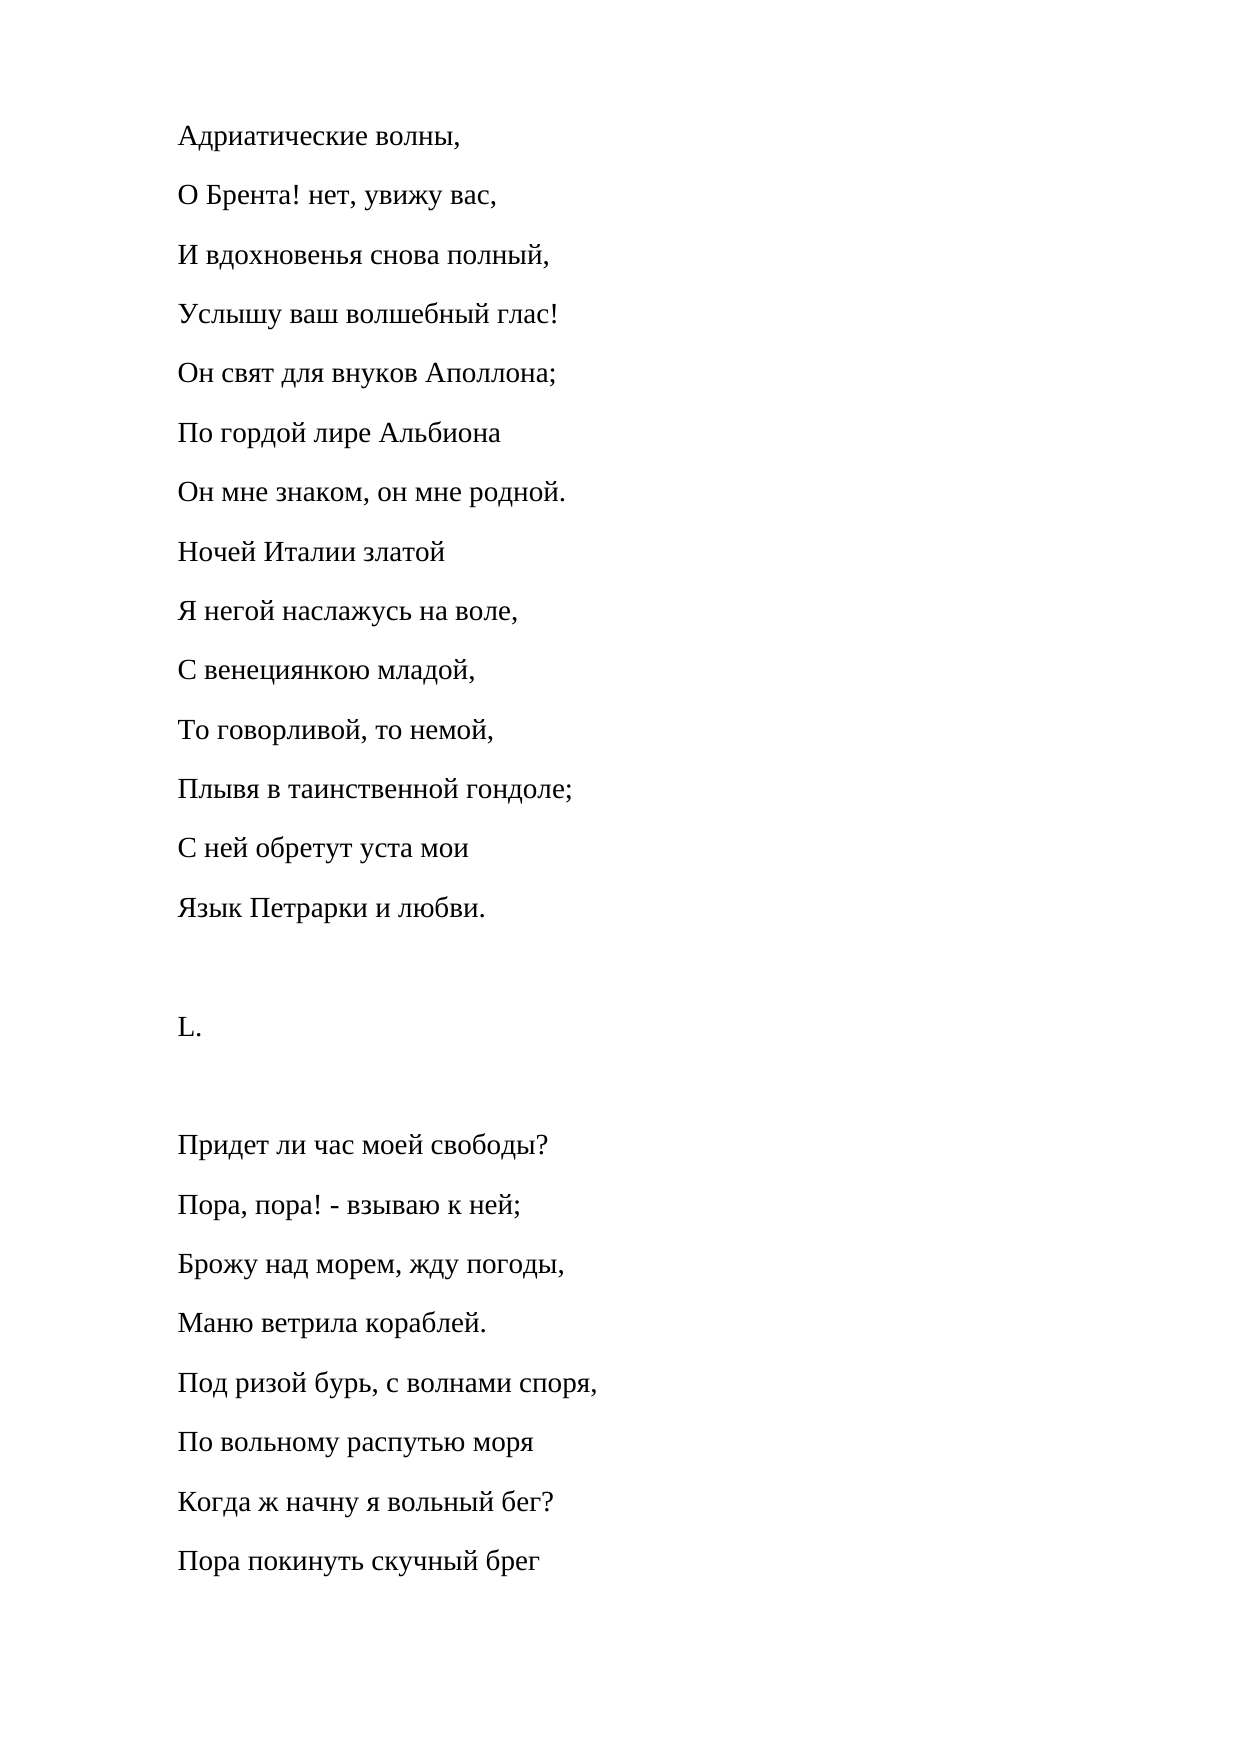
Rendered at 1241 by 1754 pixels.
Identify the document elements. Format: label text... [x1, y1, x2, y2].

text Придет ли час моей свободы? [177, 1127, 1152, 1161]
text Когда ж начну я вольный бег? [177, 1484, 1152, 1517]
text О Брента! нет, увижу вас, [177, 177, 1152, 211]
text Я негой наслажусь на воле, [177, 593, 1152, 627]
text Он мне знаком, он мне родной. [177, 474, 1152, 508]
text И вдохновенья снова полный, [177, 237, 1152, 270]
text Услышу ваш волшебный глас! [177, 296, 1152, 330]
text Под ризой бурь, с волнами споря, [177, 1365, 1152, 1398]
text Ночей Италии златой [177, 534, 1152, 567]
text С венециянкою младой, [177, 652, 1152, 686]
text Пора покинуть скучный брег [177, 1543, 1152, 1577]
text L. [177, 1009, 1152, 1042]
text С ней обретут уста мои [177, 831, 1152, 864]
text Маню ветрила кораблей. [177, 1306, 1152, 1339]
text Пора, пора! - взываю к ней; [177, 1187, 1152, 1220]
text Адриатические волны, [177, 118, 1152, 152]
text Язык Петрарки и любви. [177, 890, 1152, 923]
text То говорливой, то немой, [177, 712, 1152, 745]
text По гордой лире Альбиона [177, 415, 1152, 448]
text По вольному распутью моря [177, 1424, 1152, 1458]
text Плывя в таинственной гондоле; [177, 771, 1152, 805]
text Брожу над морем, жду погоды, [177, 1246, 1152, 1280]
text Он свят для внуков Аполлона; [177, 356, 1152, 389]
